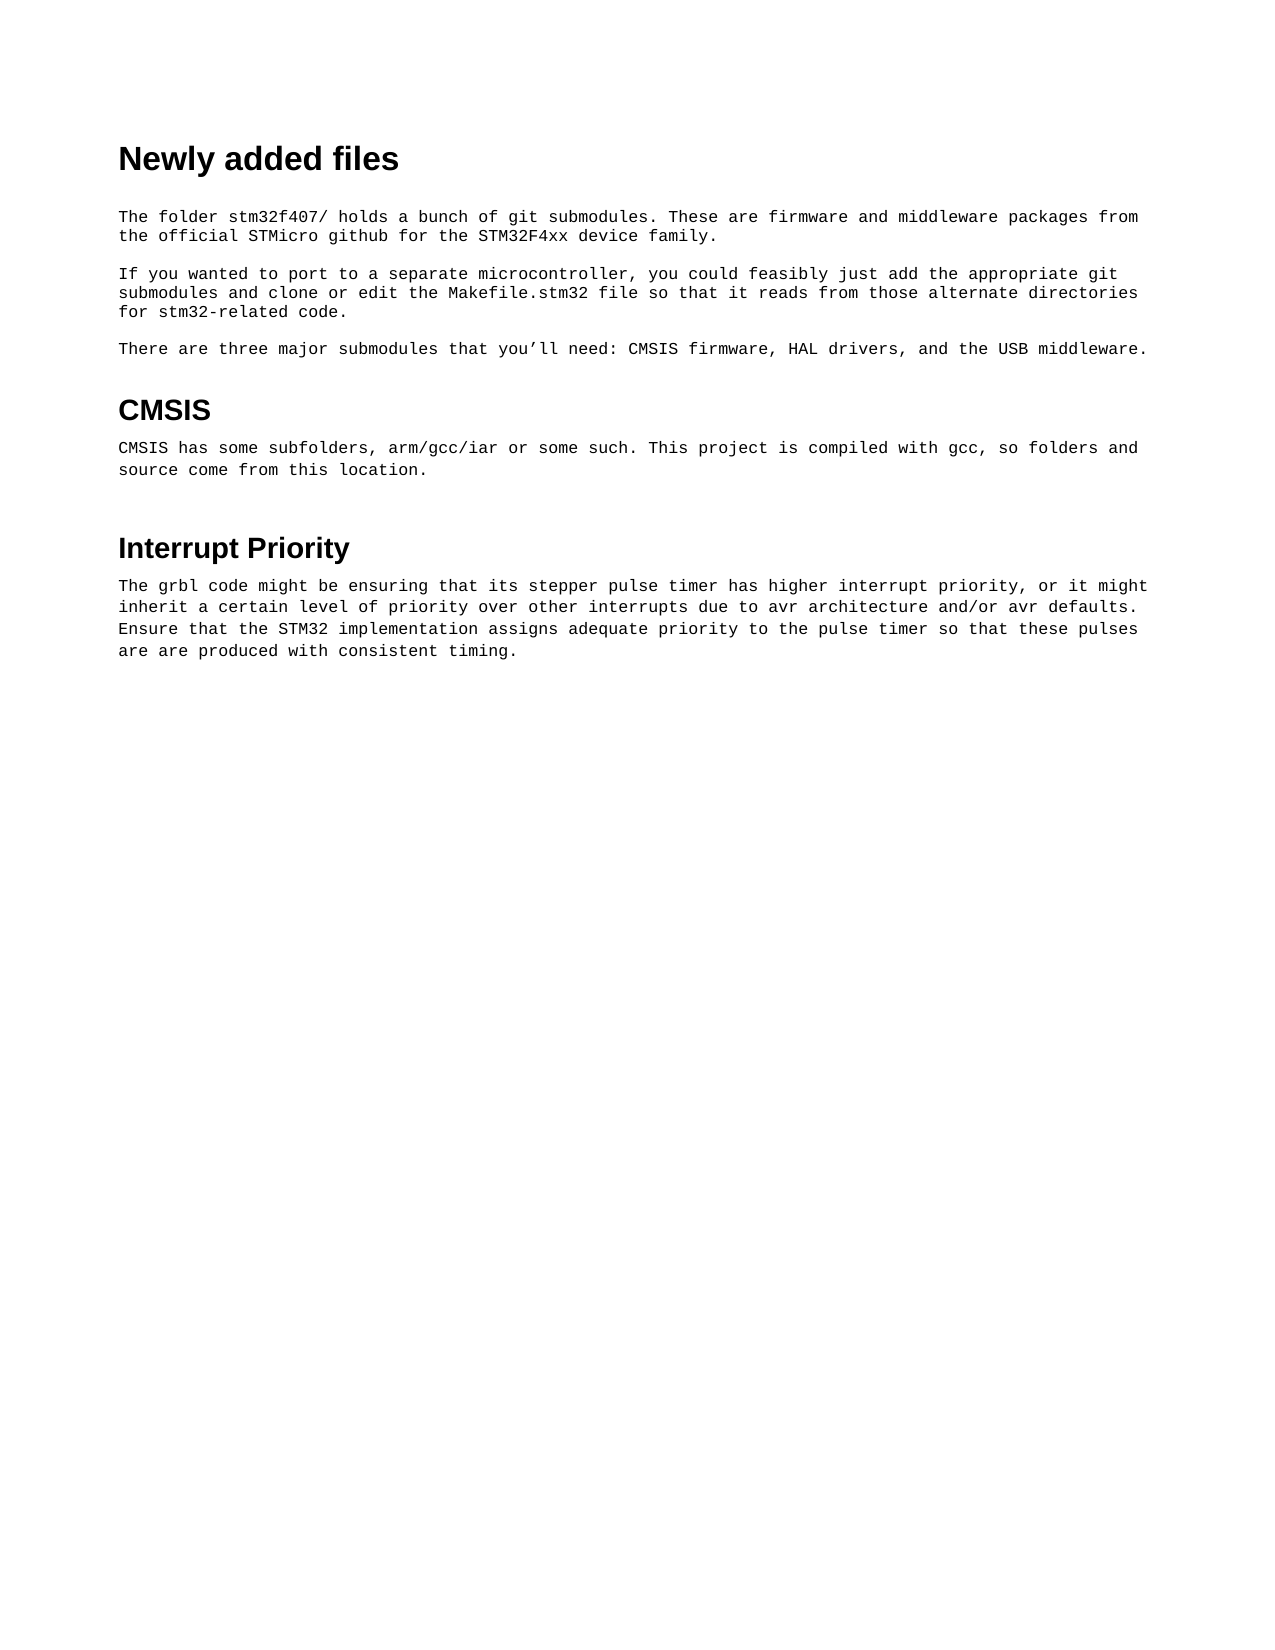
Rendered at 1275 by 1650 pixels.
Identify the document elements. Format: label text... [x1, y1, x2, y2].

text There are three major submodules that you’ll need: CMSIS firmware, HAL drivers, and the USB middleware. [118, 341, 1157, 360]
text The folder stm32f407/ holds a bunch of git submodules. These are firmware and middleware packages from the official STMicro github for the STM32F4xx device family. [118, 209, 1157, 247]
text The grbl code might be ensuring that its stepper pulse timer has higher interrupt priority, or it might inherit a certain level of priority over other interrupts due to avr architecture and/or avr defaults. Ensure that the STM32 implementation assigns adequate priority to the pulse timer so that these pulses are are produced with consistent timing. [118, 577, 1157, 661]
subtitle Interrupt Priority [118, 531, 1157, 564]
text CMSIS has some subfolders, arm/gcc/iar or some such. This project is compiled with gcc, so folders and source come from this location. [118, 439, 1157, 480]
subtitle Newly added files [118, 139, 1157, 178]
subtitle CMSIS [118, 393, 1157, 427]
text If you wanted to port to a separate microcontroller, you could feasibly just add the appropriate git submodules and clone or edit the Makefile.stm32 file so that it reads from those alternate directories for stm32-related code. [118, 266, 1157, 322]
